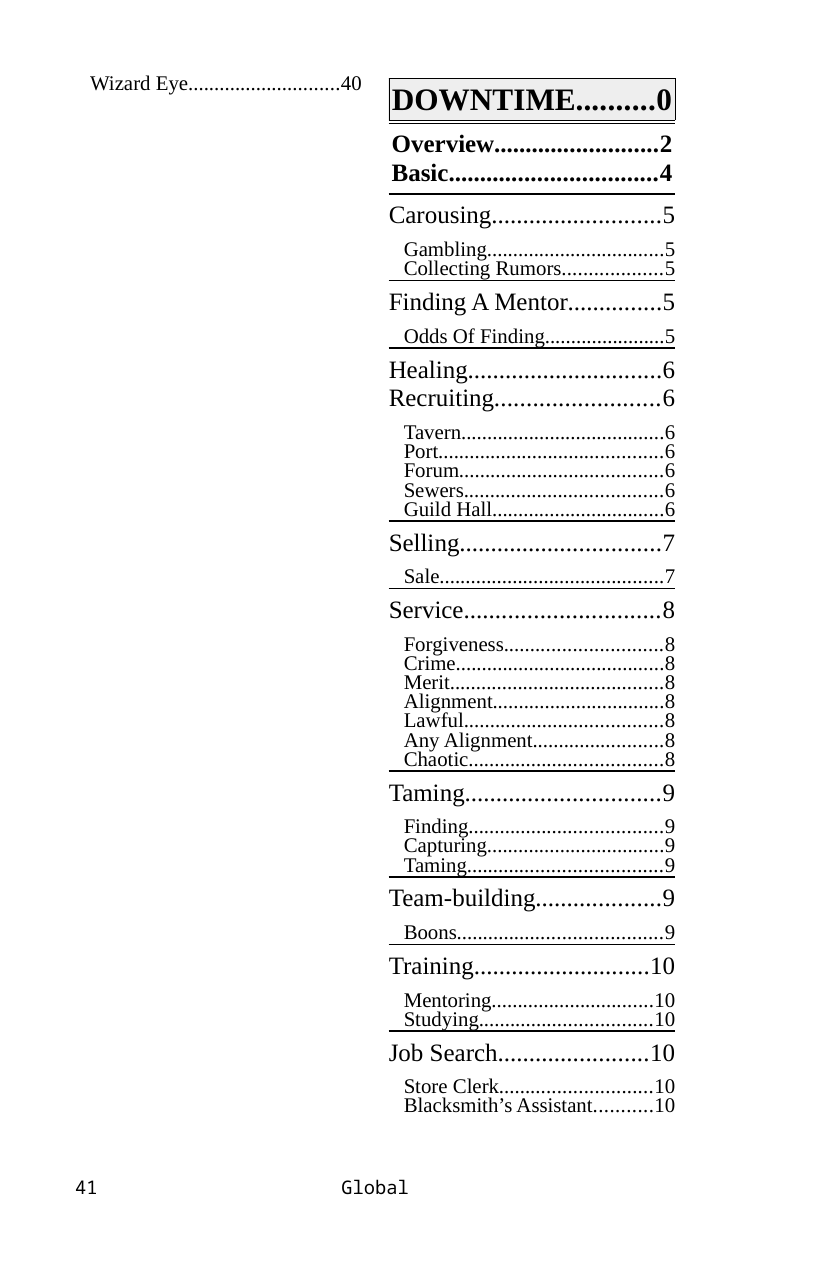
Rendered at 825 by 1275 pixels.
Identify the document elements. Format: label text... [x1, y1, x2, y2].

text Odds of finding 5 [403, 328, 675, 347]
text Alignment 8 [403, 693, 675, 713]
text service 8 [388, 589, 675, 633]
text Crime 8 [403, 655, 675, 674]
text Blacksmith’s Assistant 10 [403, 1098, 675, 1117]
text Mentoring 10 [403, 992, 675, 1011]
text training 10 [388, 945, 675, 989]
text Finding 9 [403, 818, 675, 838]
text Collecting Rumors 5 [403, 261, 675, 280]
text Sewers 6 [403, 482, 675, 501]
text Chaotic 8 [403, 751, 675, 770]
text Taming 9 [403, 857, 675, 876]
text Guild hall 6 [403, 501, 675, 520]
text Boons 9 [403, 924, 675, 943]
text carousing 5 [388, 194, 675, 238]
text recruiting 6 [388, 376, 675, 421]
text Overview 2 [388, 124, 675, 149]
text taming 9 [388, 771, 675, 815]
text job search 10 [388, 1031, 675, 1075]
text selling 7 [388, 521, 675, 565]
text Downtime 0 [390, 79, 675, 120]
text team-building 9 [388, 877, 675, 921]
text Port 6 [403, 443, 675, 463]
text Capturing 9 [403, 838, 675, 857]
text Store Clerk 10 [403, 1078, 675, 1098]
text Studying 10 [403, 1011, 675, 1030]
text Gambling 5 [403, 241, 675, 261]
text finding a mentor 5 [388, 281, 675, 325]
text Any Alignment 8 [403, 732, 675, 751]
text Basic 4 [388, 149, 675, 187]
text Merit 8 [403, 674, 675, 693]
text Lawful 8 [403, 713, 675, 732]
text healing 6 [388, 348, 675, 376]
text Forgiveness 8 [403, 636, 675, 655]
text Tavern 6 [403, 424, 675, 443]
text Wizard Eye 40 [90, 75, 362, 94]
text Forum 6 [403, 463, 675, 482]
text Sale 7 [403, 568, 675, 588]
